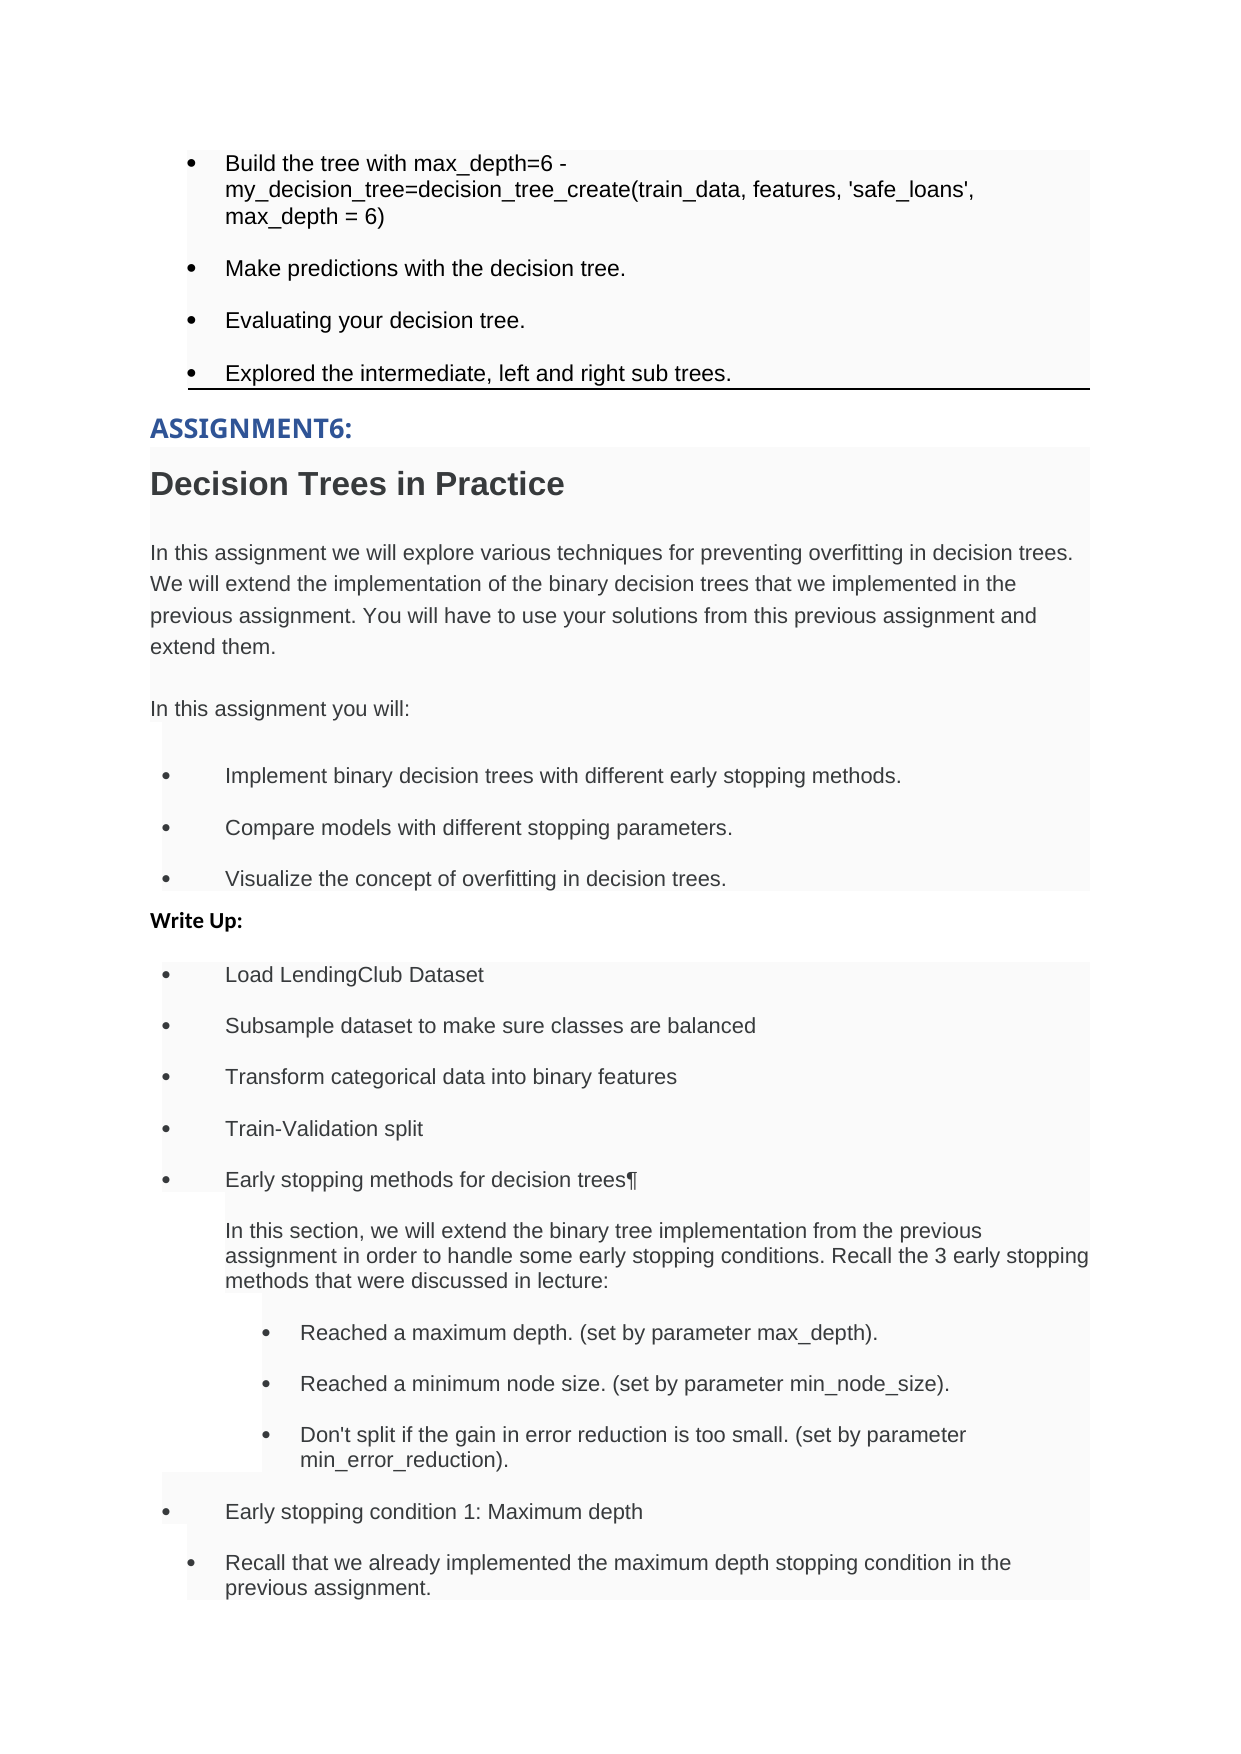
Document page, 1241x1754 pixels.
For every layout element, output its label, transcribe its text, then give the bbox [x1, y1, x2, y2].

list Implement binary decision trees with different early stopping methods. [162, 763, 1090, 788]
list Early stopping condition 1: Maximum depth [162, 1498, 1090, 1524]
list Early stopping methods for decision trees¶ [162, 1167, 1090, 1192]
text In this assignment we will explore various techniques for preventing overfitting in decision trees. We will extend the implementation of the binary decision trees that we implemented in the previous assignment. You will have to use your solutions from this previous assignment and extend them. [150, 534, 1090, 659]
subtitle ASSIGNMENT6: [150, 410, 1090, 447]
subtitle Decision Trees in Practice [150, 447, 1090, 503]
list Don't split if the gain in error reduction is too small. (set by parameter min_error_reduction). [262, 1422, 1090, 1472]
list Load LendingClub Dataset [162, 962, 1090, 987]
list Explored the intermediate, left and right sub trees. [187, 360, 1090, 390]
list Compare models with different stopping parameters. [162, 814, 1090, 840]
text In this assignment you will: [150, 690, 1090, 722]
list Visualize the concept of overfitting in decision trees. [162, 866, 1090, 891]
list Reached a maximum depth. (set by parameter max_depth). [262, 1319, 1090, 1345]
list Transform categorical data into binary features [162, 1064, 1090, 1089]
list Recall that we already implemented the maximum depth stopping condition in the previous assignment. [187, 1550, 1090, 1600]
list Subsample dataset to make sure classes are balanced [162, 1013, 1090, 1038]
list Evaluating your decision tree. [187, 307, 1090, 334]
list Train-Validation split [162, 1115, 1090, 1141]
list Make predictions with the decision tree. [187, 255, 1090, 281]
text In this section, we will extend the binary tree implementation from the previous assignment in order to handle some early stopping conditions. Recall the 3 early stopping methods that were discussed in lecture: [225, 1218, 1090, 1293]
list Reached a minimum node size. (set by parameter min_node_size). [262, 1371, 1090, 1396]
list Build the tree with max_depth=6 - my_decision_tree=decision_tree_create(train_data, features, 'safe_loans', max_depth = 6) [187, 150, 1090, 229]
text Write Up: [150, 907, 1090, 934]
